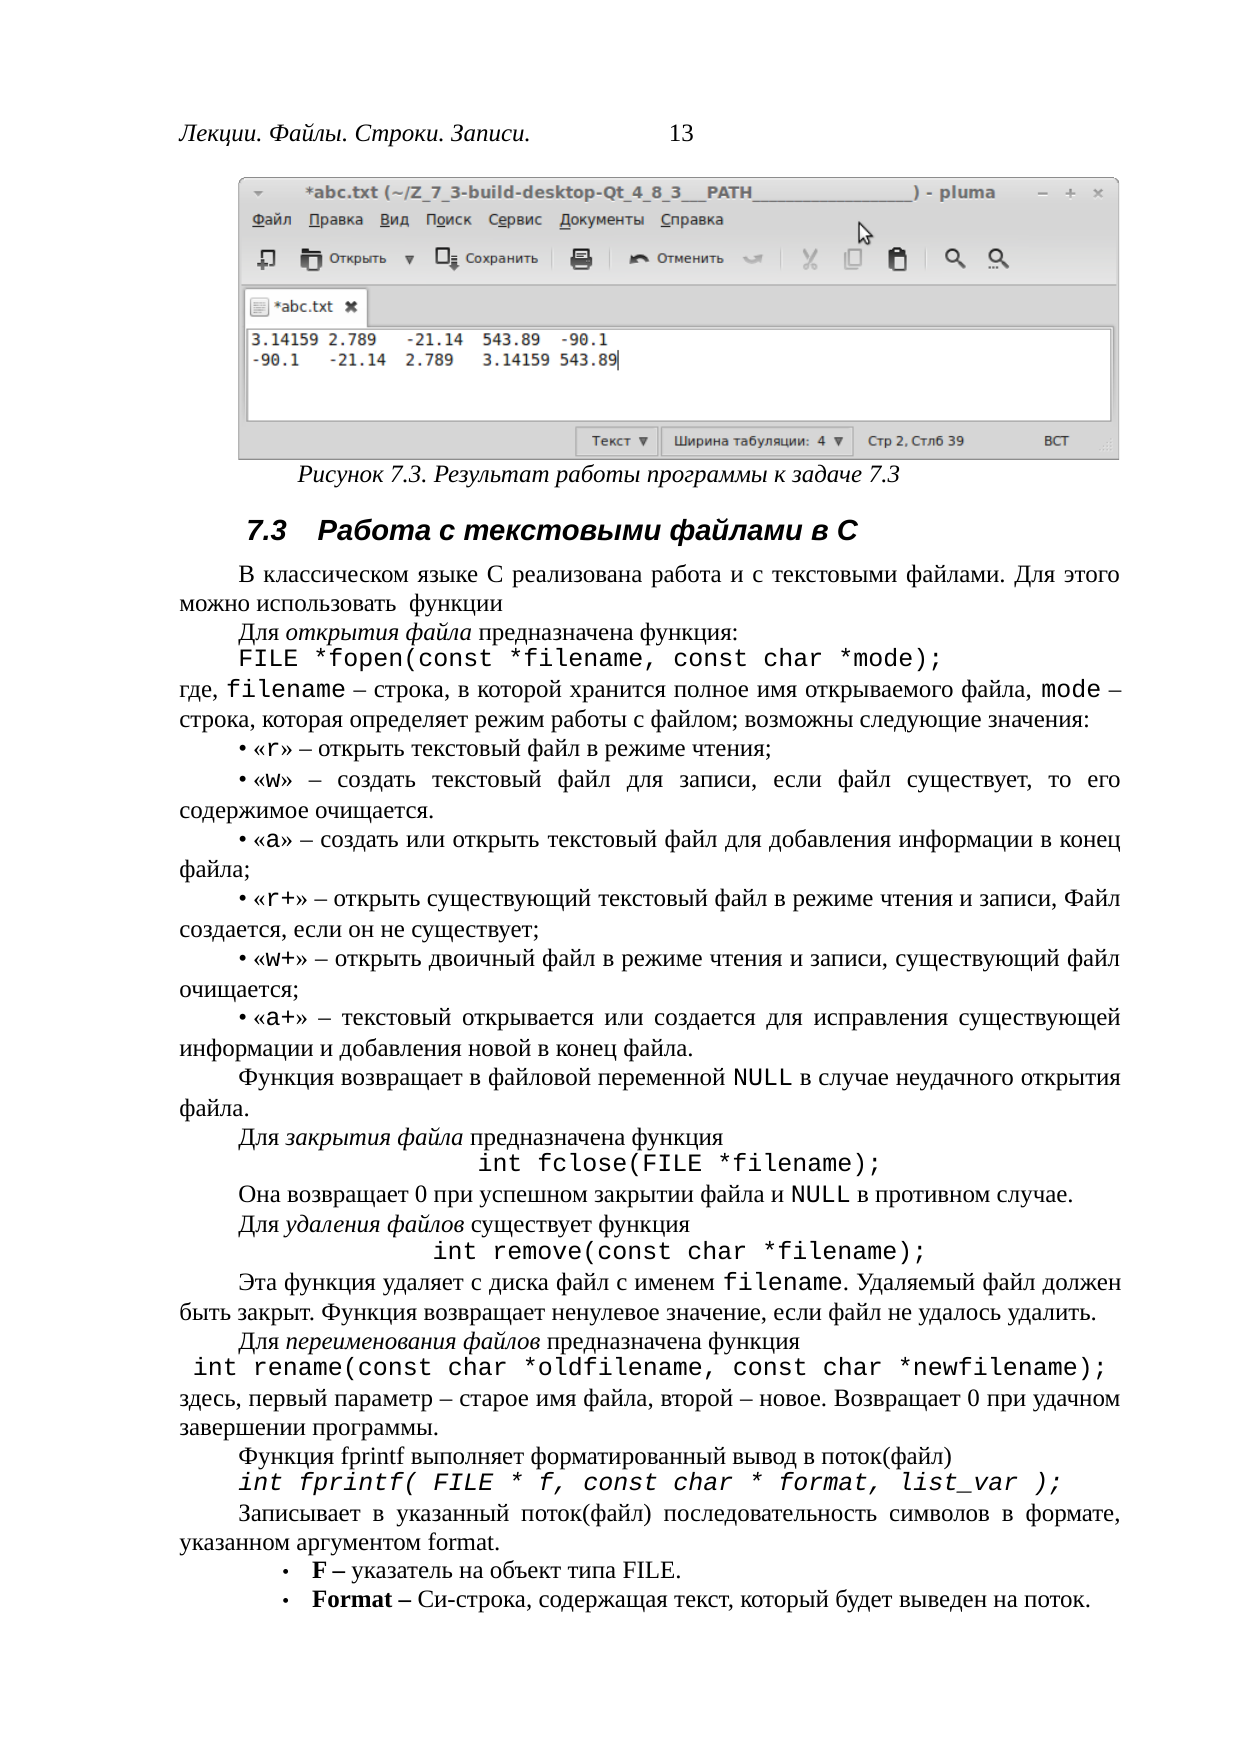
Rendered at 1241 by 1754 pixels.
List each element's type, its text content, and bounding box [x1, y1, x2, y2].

text Функция fprintf выполняет форматированный вывод в поток(файл) [179, 1441, 1121, 1469]
text • «a» – создать или открыть текстовый файл для добавления информации в конец файла; [179, 824, 1121, 883]
text int remove(const char *filename); [179, 1238, 1121, 1267]
text В классическом языке С реализована работа и с текстовыми файлами. Для этого можно использовать функции [179, 559, 1121, 617]
text Она возвращает 0 при успешном закрытии файла и NULL в противном случае. [179, 1179, 1121, 1209]
text • «w» – создать текстовый файл для записи, если файл существует, то его содержимое очищается. [179, 764, 1121, 824]
text Для открытия файла предназначена функция: [179, 617, 1121, 645]
list Format – Cи-строка, содержащая текст, который будет выведен на поток. [223, 1584, 1121, 1613]
text int rename(const char *oldfilename, const char *newfilename); [179, 1355, 1121, 1383]
text FILE *fopen(const *filename, const char *mode); [179, 645, 1121, 674]
text Эта функция удаляет с диска файл с именем filename. Удаляемый файл должен быть закрыт. Функция возвращает ненулевое значение, если файл не удалось удалить. [179, 1267, 1121, 1326]
text здесь, первый параметр – старое имя файла, второй – новое. Возвращает 0 при удачном завершении программы. [179, 1383, 1121, 1441]
text • «a+» – текстовый открывается или создается для исправления существующей информации и добавления новой в конец файла. [179, 1002, 1121, 1062]
text Рисунок 7.3. Результат работы программы к задаче 7.3 [238, 460, 1119, 488]
text Записывает в указанный поток(файл) последовательность символов в формате, указанном аргументом format. [179, 1498, 1121, 1555]
text int fprintf( FILE * f, const char * format, list_var ); [179, 1469, 1121, 1498]
text Функция возвращает в файловой переменной NULL в случае неудачного открытия файла. [179, 1062, 1121, 1122]
text int fclose(FILE *filename); [179, 1150, 1121, 1179]
text Для закрытия файла предназначена функция [179, 1122, 1121, 1150]
text Для удаления файлов существует функция [179, 1209, 1121, 1238]
text • «r+» – открыть существующий текстовый файл в режиме чтения и записи, Файл создается, если он не существует; [179, 883, 1121, 943]
text где, filename – строка, в которой хранится полное имя открываемого файла, mode – строка, которая определяет режим работы с файлом; возможны следующие значения: [179, 674, 1121, 733]
text • «r» – открыть текстовый файл в режиме чтения; [179, 733, 1121, 764]
text • «w+» – открыть двоичный файл в режиме чтения и записи, существующий файл очищается; [179, 943, 1121, 1002]
list F – указатель на объект типа FILE. [223, 1555, 1121, 1584]
picture [238, 177, 1120, 460]
subtitle Работа с текстовыми файлами в С [179, 513, 1121, 547]
text Для переименования файлов предназначена функция [179, 1326, 1121, 1355]
